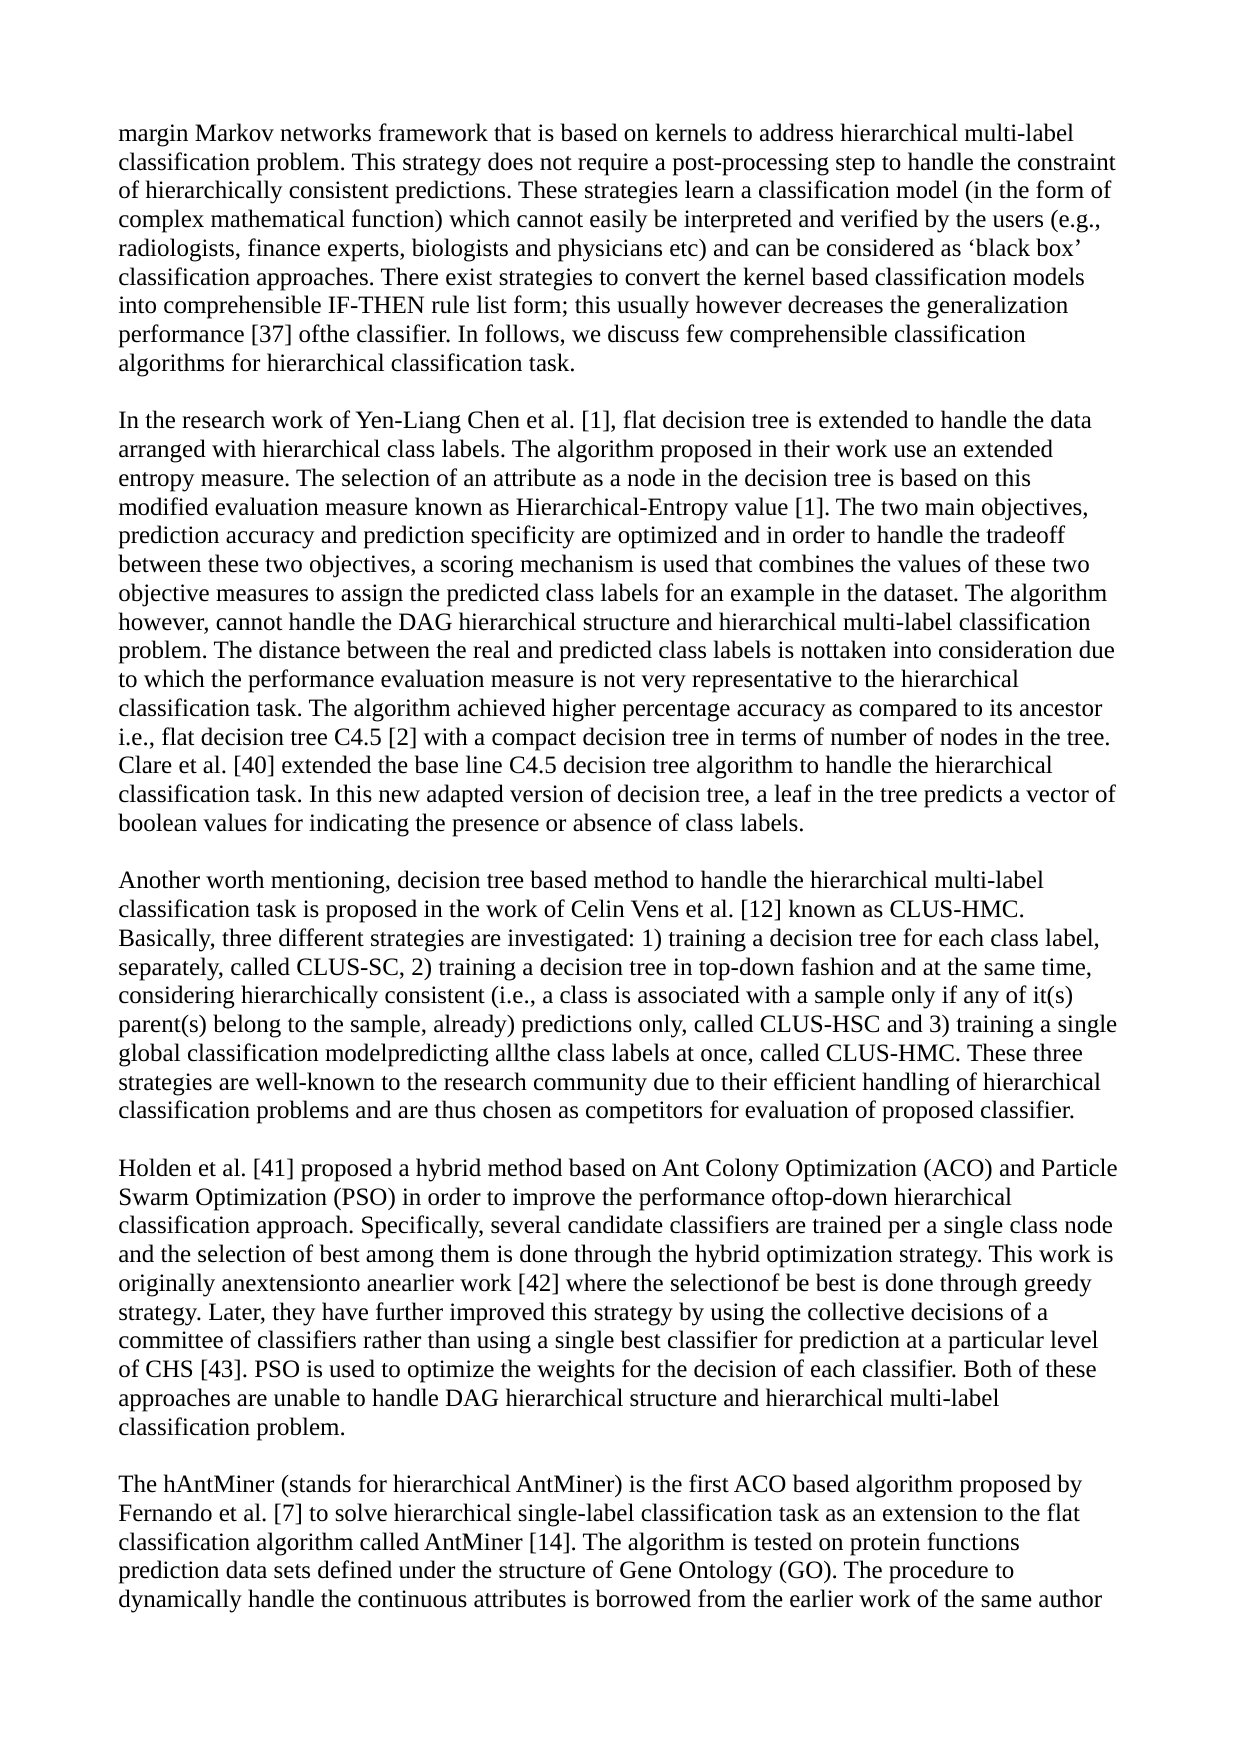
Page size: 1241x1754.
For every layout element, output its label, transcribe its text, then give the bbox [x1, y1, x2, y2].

text margin Markov networks framework that is based on kernels to address hierarchical multi-label classification problem. This strategy does not require a post-processing step to handle the constraint of hierarchically consistent predictions. These strategies learn a classification model (in the form of complex mathematical function) which cannot easily be interpreted and verified by the users (e.g., radiologists, finance experts, biologists and physicians etc) and can be considered as ‘black box’ classification approaches. There exist strategies to convert the kernel based classification models into comprehensible IF-THEN rule list form; this usually however decreases the generalization performance [37] ofthe classifier. In follows, we discuss few comprehensible classification algorithms for hierarchical classification task. [118, 118, 1122, 377]
text Holden et al. [41] proposed a hybrid method based on Ant Colony Optimization (ACO) and Particle Swarm Optimization (PSO) in order to improve the performance oftop-down hierarchical classification approach. Specifically, several candidate classifiers are trained per a single class node and the selection of best among them is done through the hybrid optimization strategy. This work is originally anextensionto anearlier work [42] where the selectionof be best is done through greedy strategy. Later, they have further improved this strategy by using the collective decisions of a committee of classifiers rather than using a single best classifier for prediction at a particular level of CHS [43]. PSO is used to optimize the weights for the decision of each classifier. Both of these approaches are unable to handle DAG hierarchical structure and hierarchical multi-label classification problem. [118, 1153, 1122, 1441]
text The hAntMiner (stands for hierarchical AntMiner) is the first ACO based algorithm proposed by Fernando et al. [7] to solve hierarchical single-label classification task as an extension to the flat classification algorithm called AntMiner [14]. The algorithm is tested on protein functions prediction data sets defined under the structure of Gene Ontology (GO). The procedure to dynamically handle the continuous attributes is borrowed from the earlier work of the same author [118, 1469, 1122, 1613]
text In the research work of Yen-Liang Chen et al. [1], flat decision tree is extended to handle the data arranged with hierarchical class labels. The algorithm proposed in their work use an extended entropy measure. The selection of an attribute as a node in the decision tree is based on this modified evaluation measure known as Hierarchical-Entropy value [1]. The two main objectives, prediction accuracy and prediction specificity are optimized and in order to handle the tradeoff between these two objectives, a scoring mechanism is used that combines the values of these two objective measures to assign the predicted class labels for an example in the dataset. The algorithm however, cannot handle the DAG hierarchical structure and hierarchical multi-label classification problem. The distance between the real and predicted class labels is nottaken into consideration due to which the performance evaluation measure is not very representative to the hierarchical classification task. The algorithm achieved higher percentage accuracy as compared to its ancestor i.e., flat decision tree C4.5 [2] with a compact decision tree in terms of number of nodes in the tree. Clare et al. [40] extended the base line C4.5 decision tree algorithm to handle the hierarchical classification task. In this new adapted version of decision tree, a leaf in the tree predicts a vector of boolean values for indicating the presence or absence of class labels. [118, 406, 1122, 837]
text Another worth mentioning, decision tree based method to handle the hierarchical multi-label classification task is proposed in the work of Celin Vens et al. [12] known as CLUS-HMC. Basically, three different strategies are investigated: 1) training a decision tree for each class label, separately, called CLUS-SC, 2) training a decision tree in top-down fashion and at the same time, considering hierarchically consistent (i.e., a class is associated with a sample only if any of it(s) parent(s) belong to the sample, already) predictions only, called CLUS-HSC and 3) training a single global classification modelpredicting allthe class labels at once, called CLUS-HMC. These three strategies are well-known to the research community due to their efficient handling of hierarchical classification problems and are thus chosen as competitors for evaluation of proposed classifier. [118, 866, 1122, 1124]
